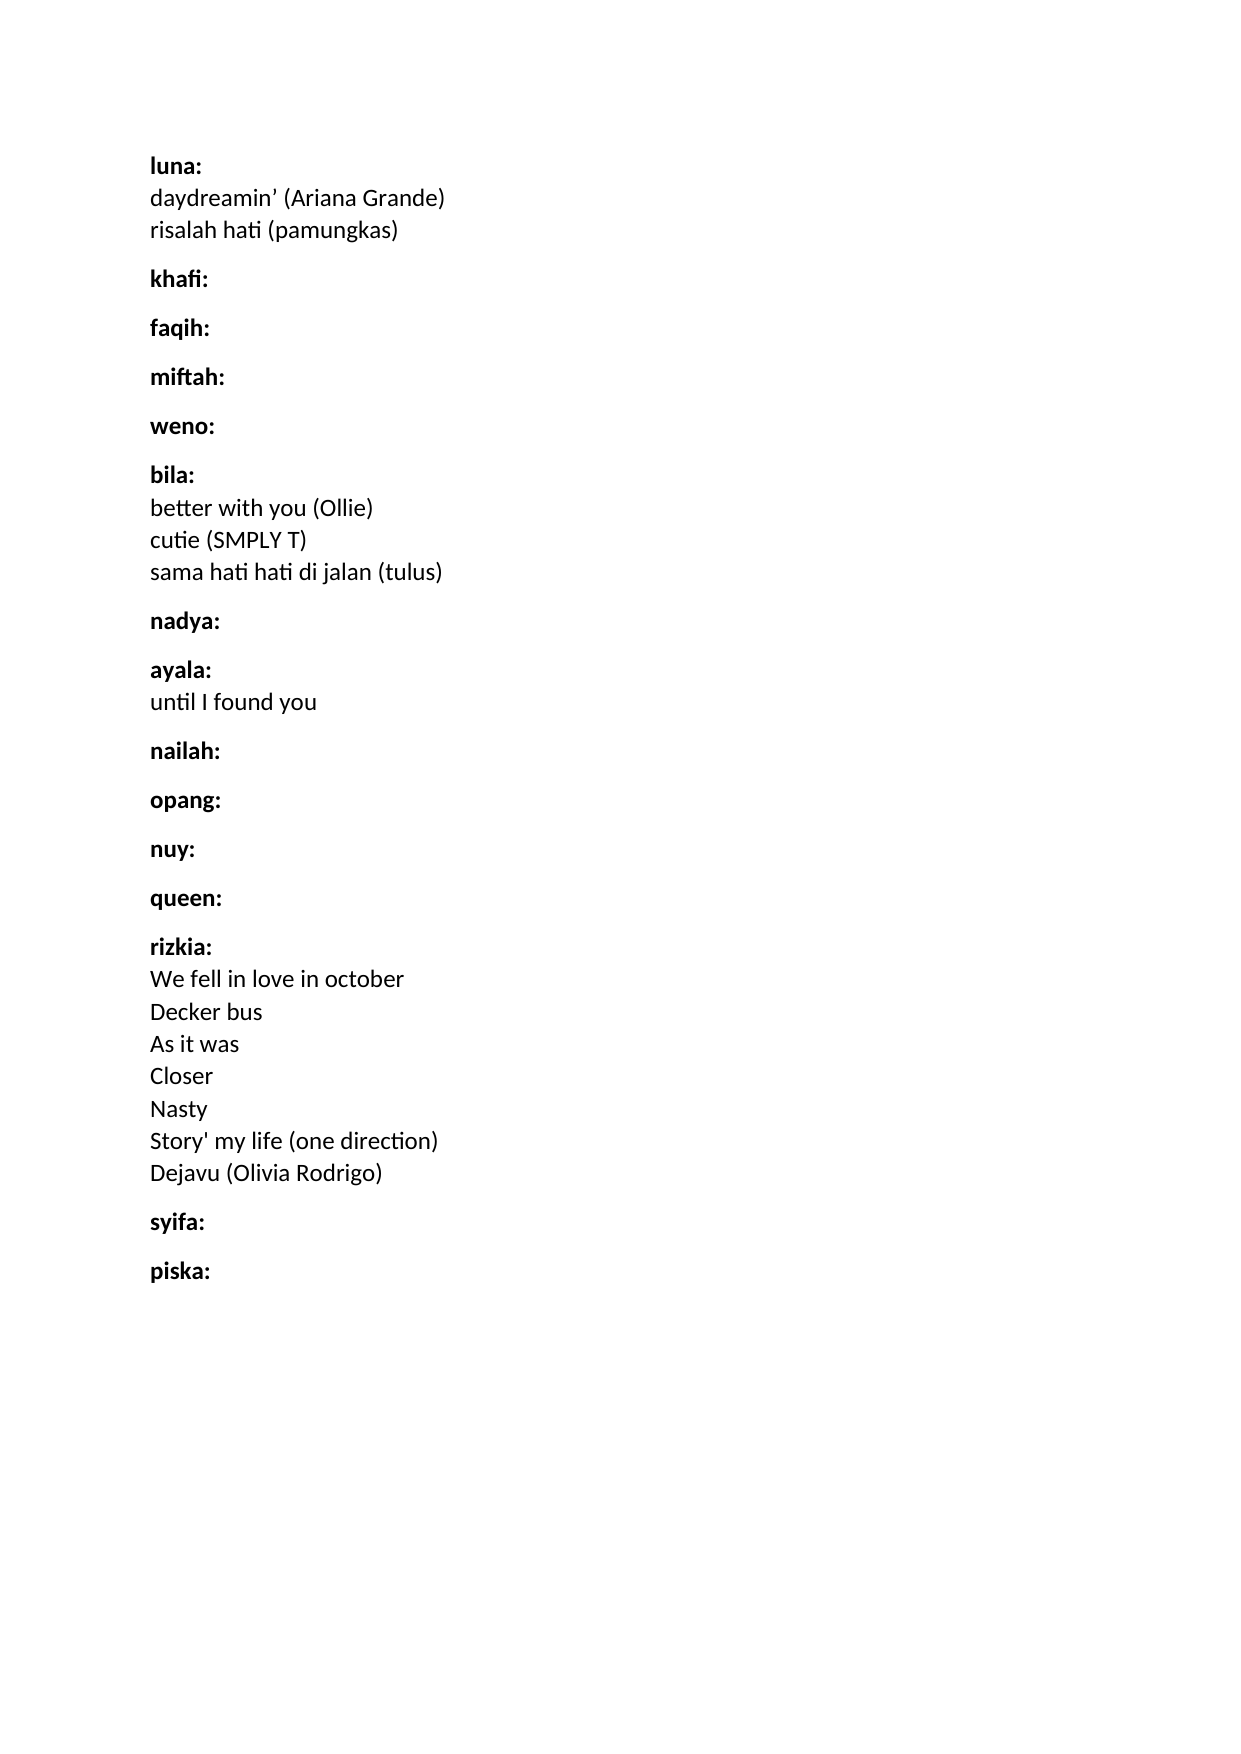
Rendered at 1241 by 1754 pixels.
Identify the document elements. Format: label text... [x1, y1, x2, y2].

text miftah: [150, 361, 1090, 392]
text ayala: until I found you [150, 654, 1090, 717]
text opang: [150, 784, 1090, 815]
text khafi: [150, 263, 1090, 294]
text faqih: [150, 312, 1090, 343]
text piska: [150, 1255, 1090, 1286]
text weno: [150, 410, 1090, 441]
text queen: [150, 882, 1090, 913]
text nailah: [150, 735, 1090, 766]
text bila: better with you (Ollie) cutie (SMPLY T) sama hati hati di jalan (tulus) [150, 459, 1090, 587]
text rizkia: We fell in love in october Decker bus As it was Closer Nasty Story' my life (one direction) Dejavu (Olivia Rodrigo) [150, 931, 1090, 1188]
text nadya: [150, 605, 1090, 636]
text syifa: [150, 1206, 1090, 1237]
text luna: daydreamin’ (Ariana Grande) risalah hati (pamungkas) [150, 150, 1090, 245]
text nuy: [150, 833, 1090, 864]
